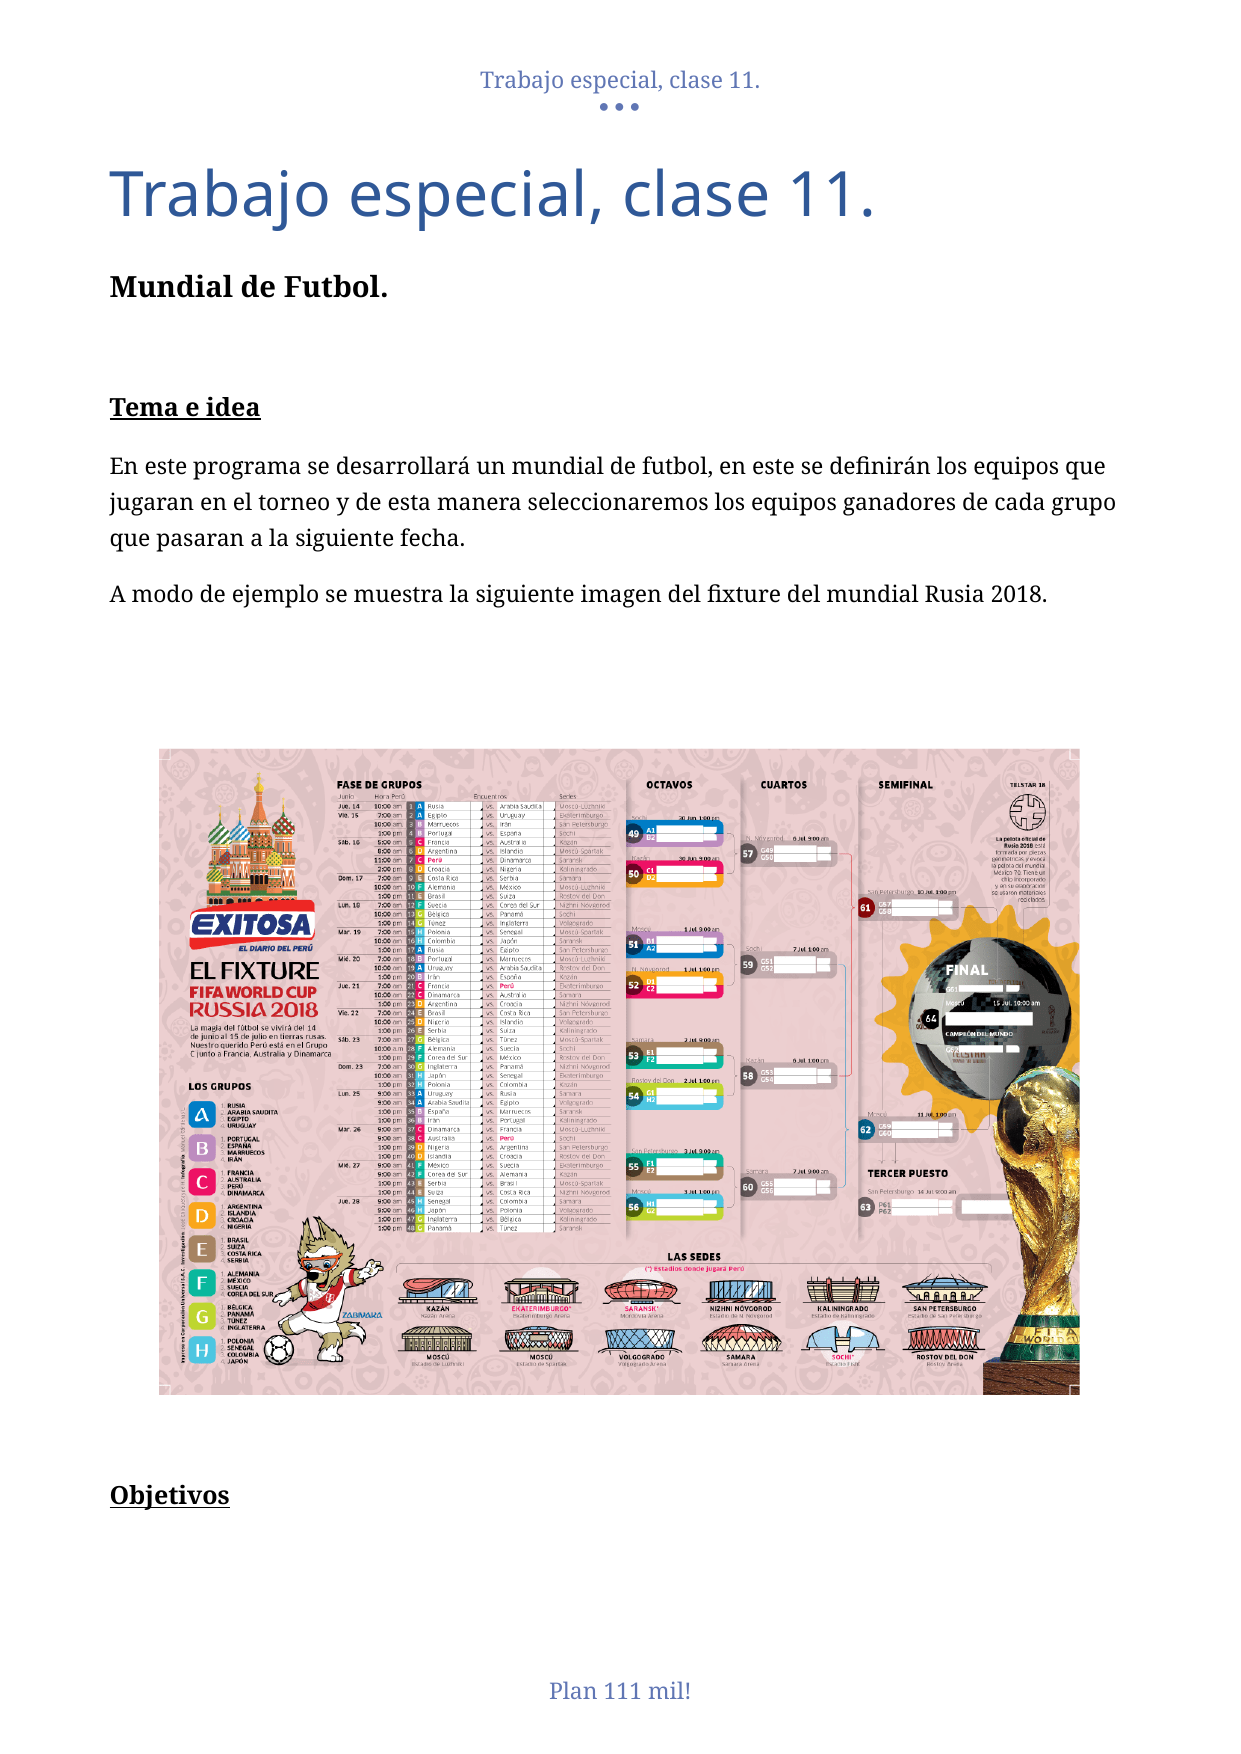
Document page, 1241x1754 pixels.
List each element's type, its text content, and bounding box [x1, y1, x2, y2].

picture [159, 748, 1080, 1395]
text Tema e idea [109, 389, 1131, 424]
title Trabajo especial, clase 11. [109, 150, 1131, 235]
text En este programa se desarrollará un mundial de futbol, en este se definirán los equipos que jugaran en el torneo y de esta manera seleccionaremos los equipos ganadores de cada grupo que pasaran a la siguiente fecha. [109, 449, 1131, 553]
text Mundial de Futbol. [109, 266, 1131, 306]
text A modo de ejemplo se muestra la siguiente imagen del fixture del mundial Rusia 2018. [109, 578, 1131, 609]
text Objetivos [109, 1478, 1131, 1512]
